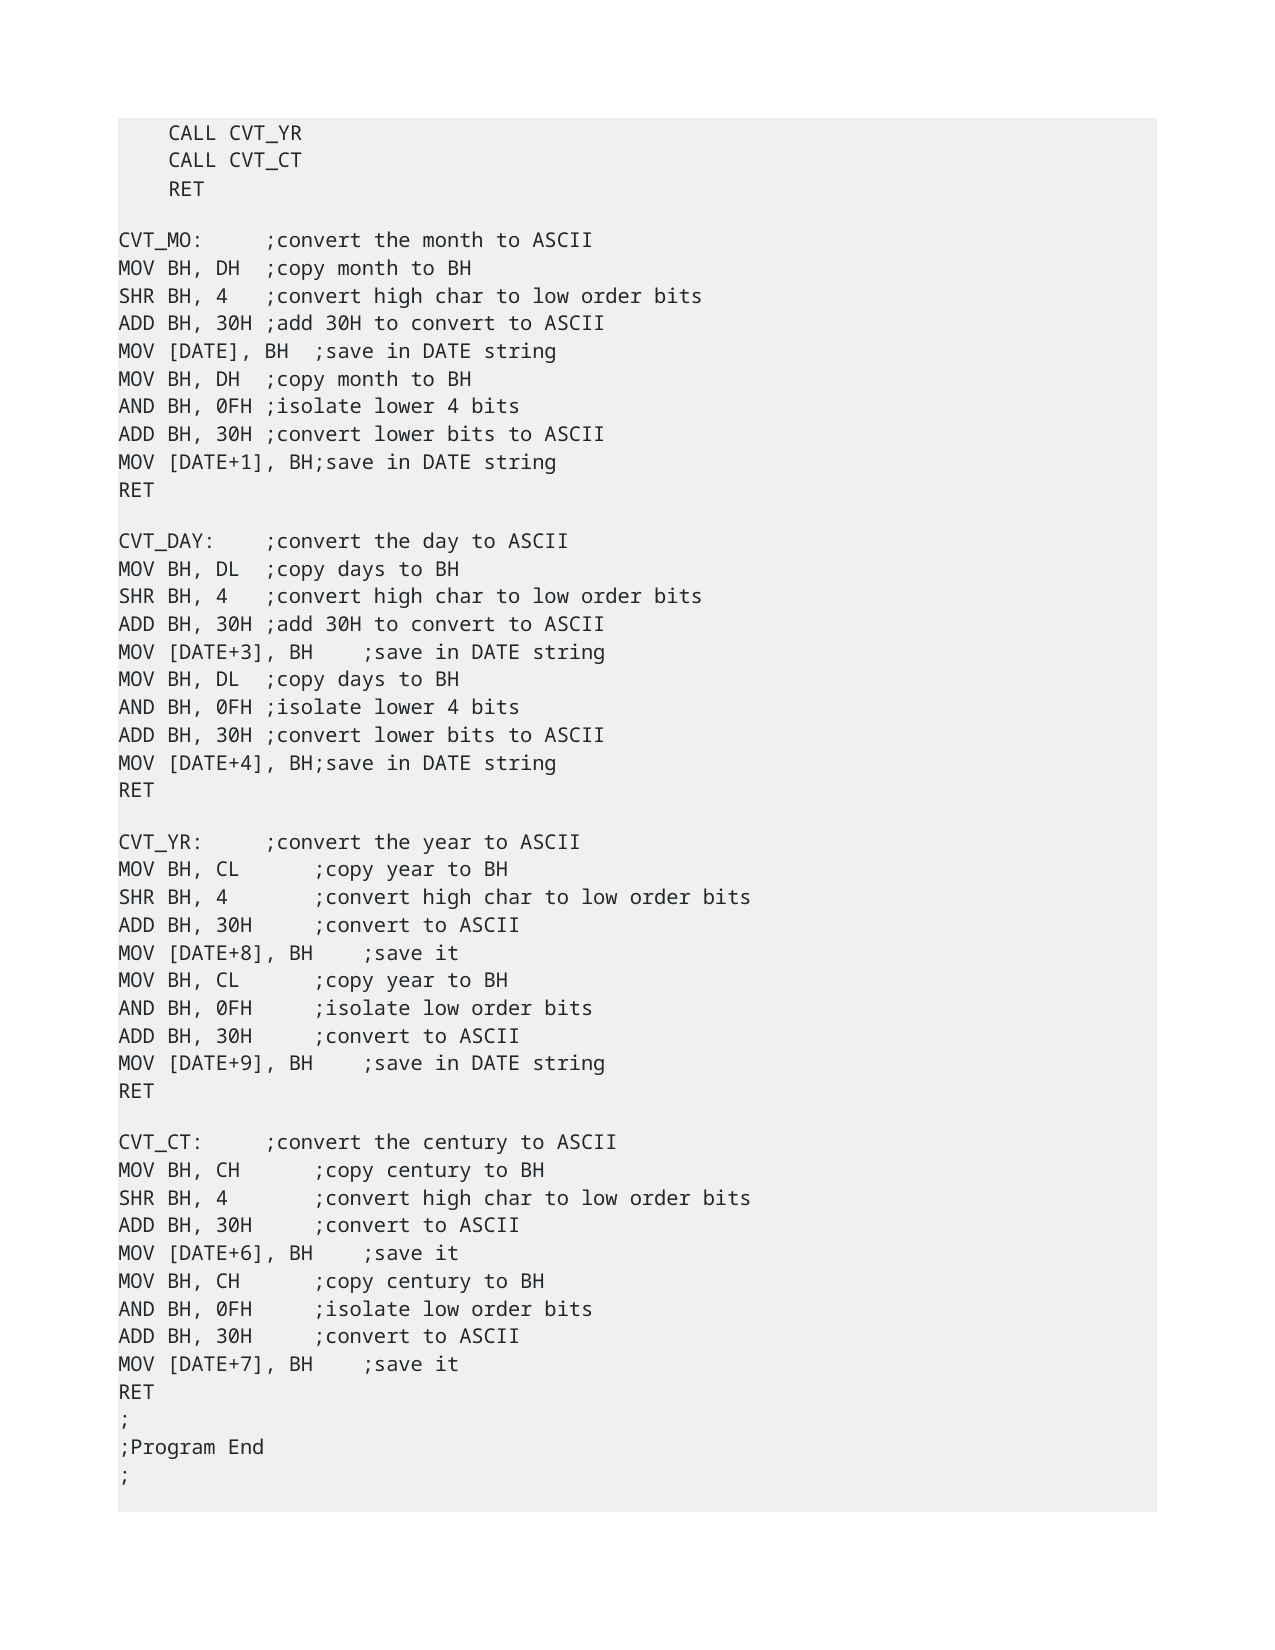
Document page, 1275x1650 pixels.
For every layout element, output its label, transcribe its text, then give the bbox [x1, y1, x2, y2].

text ; [118, 1405, 1157, 1433]
text SHR BH, 4 ;convert high char to low order bits [118, 883, 1157, 910]
text CALL CVT_CT [118, 146, 1157, 174]
text RET [118, 475, 1157, 503]
text ADD BH, 30H ;convert to ASCII [118, 910, 1157, 938]
text ADD BH, 30H ;convert lower bits to ASCII [118, 721, 1157, 748]
text SHR BH, 4 ;convert high char to low order bits [118, 582, 1157, 610]
text ADD BH, 30H ;add 30H to convert to ASCII [118, 610, 1157, 637]
text MOV BH, DL ;copy days to BH [118, 554, 1157, 582]
text MOV [DATE+8], BH ;save it [118, 938, 1157, 966]
text MOV BH, CL ;copy year to BH [118, 855, 1157, 883]
text MOV BH, CL ;copy year to BH [118, 966, 1157, 993]
text CVT_CT: ;convert the century to ASCII [118, 1128, 1157, 1156]
text MOV BH, CH ;copy century to BH [118, 1267, 1157, 1294]
text ;Program End [118, 1433, 1157, 1461]
text RET [118, 776, 1157, 804]
text SHR BH, 4 ;convert high char to low order bits [118, 281, 1157, 309]
text ADD BH, 30H ;convert lower bits to ASCII [118, 420, 1157, 447]
text RET [118, 1377, 1157, 1405]
text MOV [DATE+6], BH ;save it [118, 1239, 1157, 1267]
text MOV [DATE+3], BH ;save in DATE string [118, 637, 1157, 665]
text SHR BH, 4 ;convert high char to low order bits [118, 1183, 1157, 1211]
text CVT_DAY: ;convert the day to ASCII [118, 527, 1157, 554]
text MOV BH, DL ;copy days to BH [118, 665, 1157, 693]
text MOV BH, DH ;copy month to BH [118, 364, 1157, 392]
text AND BH, 0FH ;isolate lower 4 bits [118, 693, 1157, 721]
text MOV [DATE+9], BH ;save in DATE string [118, 1049, 1157, 1077]
text CALL CVT_YR [118, 118, 1157, 146]
text ADD BH, 30H ;convert to ASCII [118, 1021, 1157, 1049]
text MOV BH, DH ;copy month to BH [118, 253, 1157, 281]
text RET [118, 174, 1157, 202]
text AND BH, 0FH ;isolate lower 4 bits [118, 392, 1157, 420]
text ADD BH, 30H ;convert to ASCII [118, 1322, 1157, 1350]
text RET [118, 1077, 1157, 1104]
text MOV [DATE+7], BH ;save it [118, 1350, 1157, 1377]
text AND BH, 0FH ;isolate low order bits [118, 993, 1157, 1021]
text CVT_YR: ;convert the year to ASCII [118, 827, 1157, 855]
text MOV BH, CH ;copy century to BH [118, 1156, 1157, 1183]
text ADD BH, 30H ;convert to ASCII [118, 1211, 1157, 1239]
text ; [118, 1461, 1157, 1488]
text MOV [DATE], BH ;save in DATE string [118, 337, 1157, 364]
text ADD BH, 30H ;add 30H to convert to ASCII [118, 309, 1157, 337]
text MOV [DATE+1], BH;save in DATE string [118, 447, 1157, 475]
text CVT_MO: ;convert the month to ASCII [118, 226, 1157, 253]
text MOV [DATE+4], BH;save in DATE string [118, 748, 1157, 776]
text AND BH, 0FH ;isolate low order bits [118, 1294, 1157, 1322]
